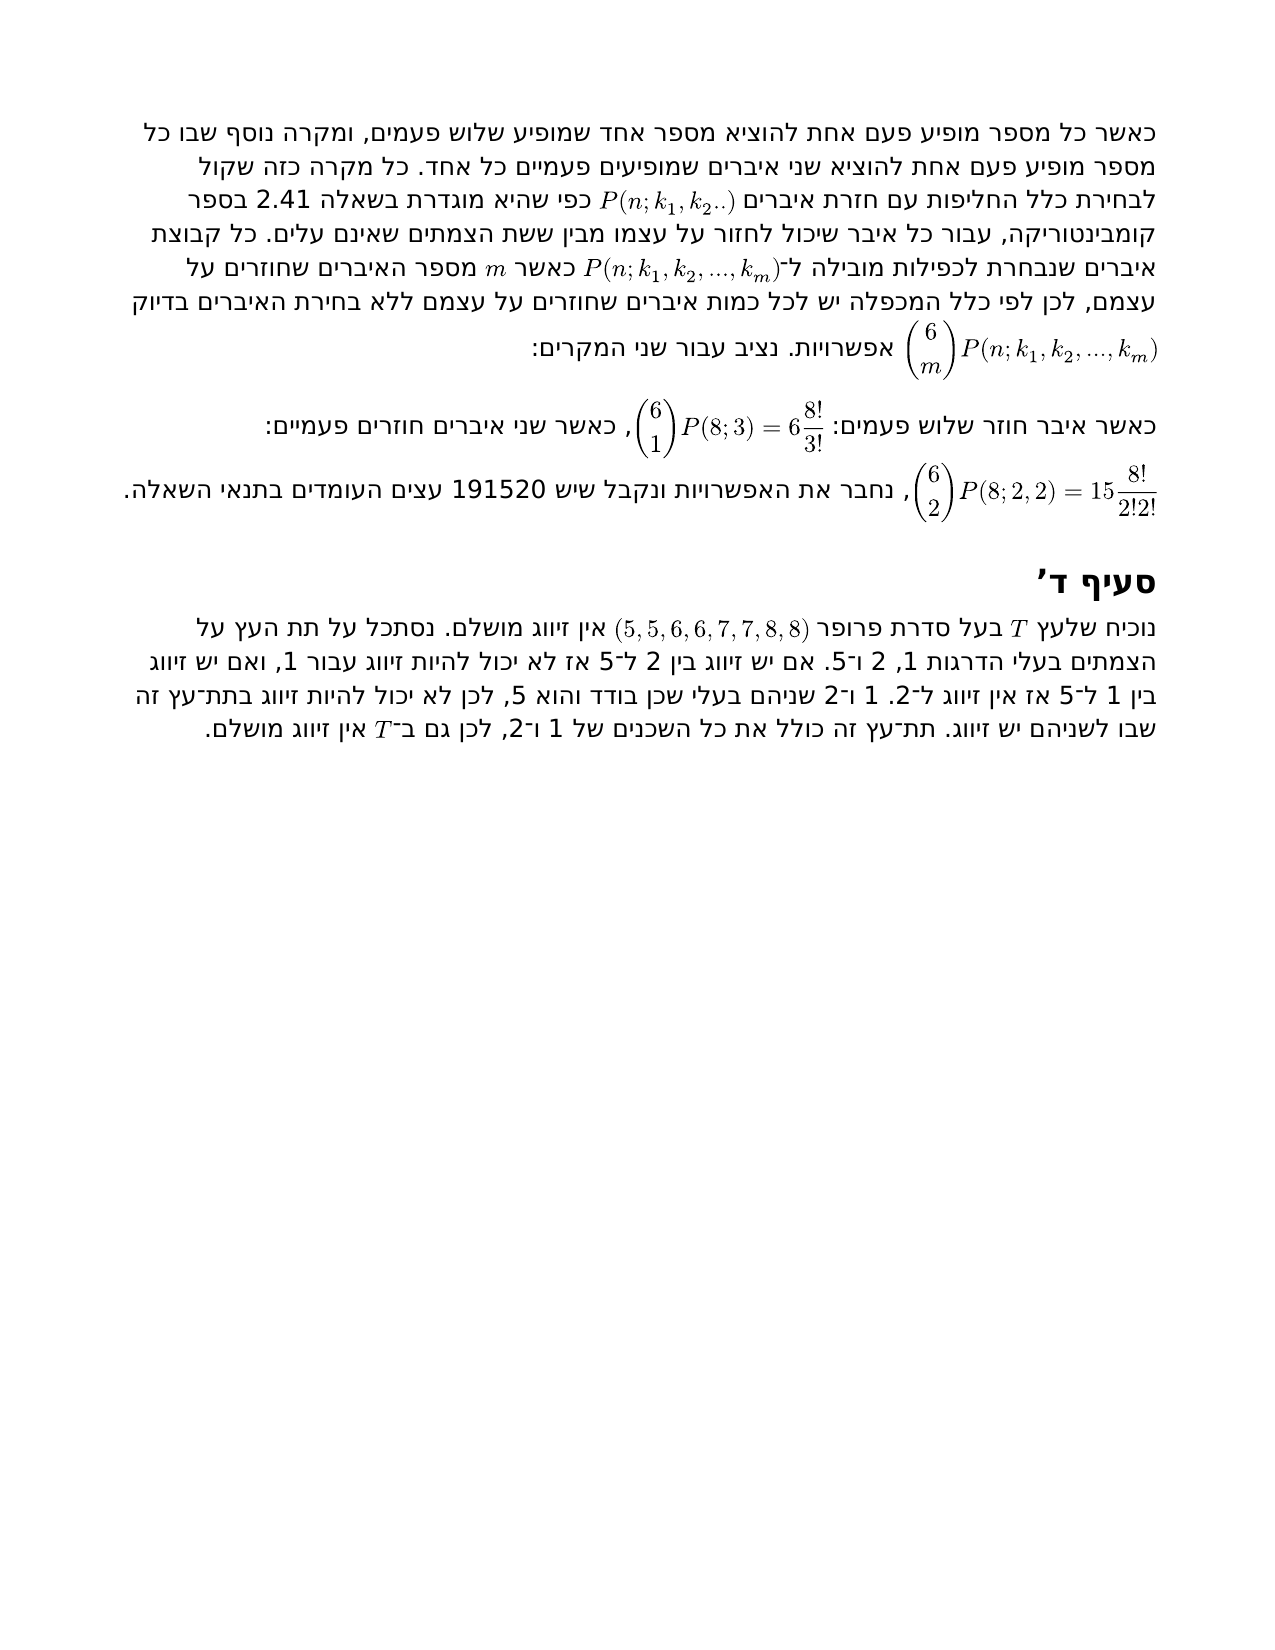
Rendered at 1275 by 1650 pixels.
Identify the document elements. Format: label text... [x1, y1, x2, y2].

text נוכיח שלעץ בעל סדרת פרופר אין זיווג מושלם. נסתכל על תת העץ על הצמתים בעלי הדרגות 1, 2 ו־5. אם יש זיווג בין 2 ל־5 אז לא יכול להיות זיווג עבור 1, ואם יש זיווג בין 1 ל־5 אז אין זיווג ל־2. 1 ו־2 שניהם בעלי שכן בודד והוא 5, לכן לא יכול להיות זיווג בתת־עץ זה שבו לשניהם יש זיווג. תת־עץ זה כולל את כל השכנים של 1 ו־2, לכן גם ב־ אין זיווג מושלם. [118, 613, 1157, 744]
text כאשר איבר חוזר שלוש פעמים: , כאשר שני איברים חוזרים פעמיים: , נחבר את האפשרויות ונקבל שיש 191520 עצים העומדים בתנאי השאלה. [118, 399, 1157, 522]
subtitle סעיף ד’ [118, 562, 1157, 601]
text נמצא את מספר העצים העומדים בתנאי השאלה ושבהם העלים הם בלבד. על־פי הגדרת סדרת פרופר, עלה יהיה צומת שלא מופיע כלל בסדרת פרופר, לכן הכמות שקולה לכמות סדרות פרופר שבהן מופיעים כל המספרים מ־5 עד 10 לפחות פעם אחת. נראה שיש שני מקרים אפשריים: כאשר כל מספר מופיע פעם אחת להוציא מספר אחד שמופיע שלוש פעמים, ומקרה נוסף שבו כל מספר מופיע פעם אחת להוציא שני איברים שמופיעים פעמיים כל אחד. כל מקרה כזה שקול לבחירת כלל החליפות עם חזרת איברים כפי שהיא מוגדרת בשאלה 2.41 בספר קומבינטוריקה, עבור כל איבר שיכול לחזור על עצמו מבין ששת הצמתים שאינם עלים. כל קבוצת איברים שנבחרת לכפילות מובילה ל־ כאשר מספר האיברים שחוזרים על עצמם, לכן לפי כלל המכפלה יש לכל כמות איברים שחוזרים על עצמם ללא בחירת האיברים בדיוק אפשרויות. נציב עבור שני המקרים: [118, 118, 1157, 380]
